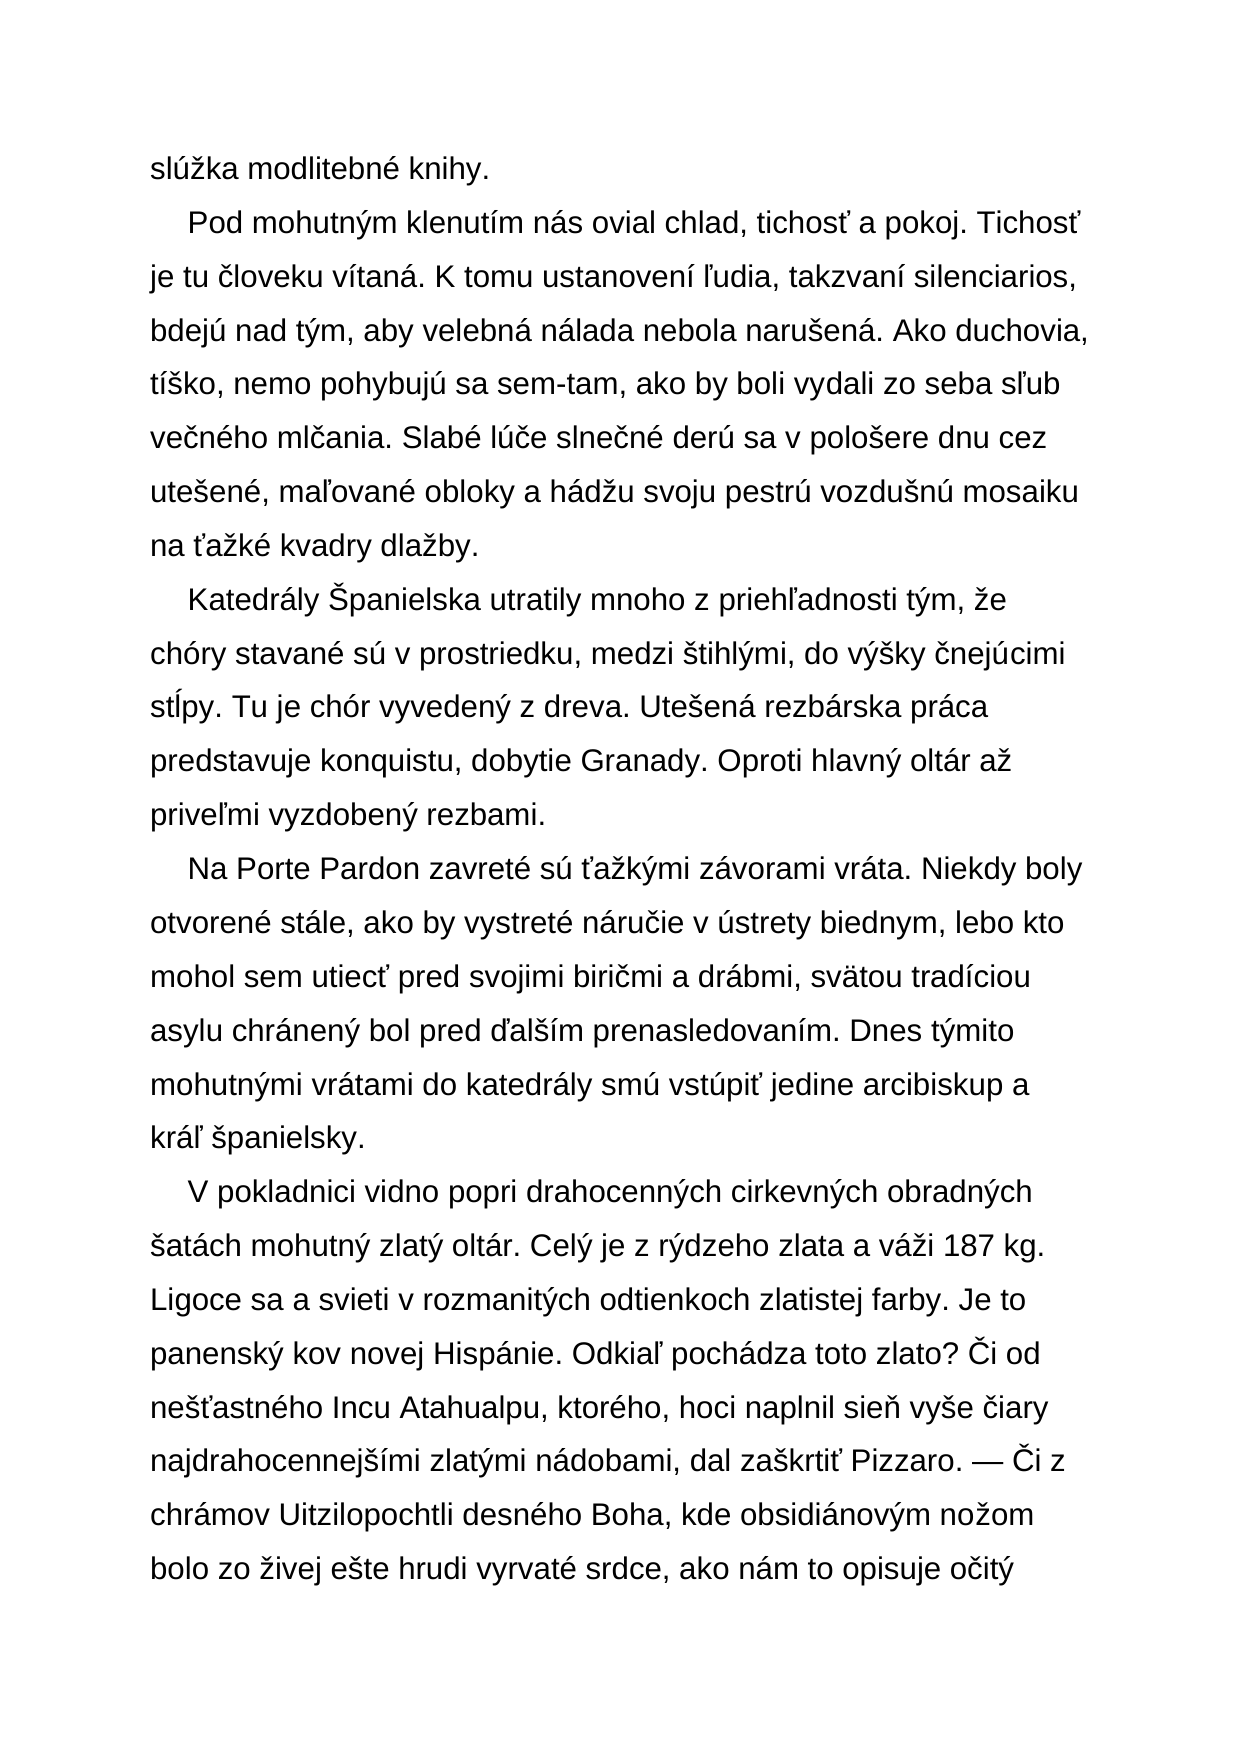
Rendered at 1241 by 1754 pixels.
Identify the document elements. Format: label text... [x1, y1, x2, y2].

text Pod mohutným klenutím nás ovial chlad, tichosť a pokoj. Tichosť je tu človeku vítaná. K tomu ustanovení ľudia, takzvaní silenciarios, bdejú nad tým, aby velebná nálada nebola narušená. Ako duchovia, tíško, nemo pohybujú sa sem-tam, ako by boli vy­dali zo seba sľub večného mlčania. Slabé lúče slnečné derú sa v pološere dnu cez utešené, maľované obloky a hádžu svoju pestrú vozdušnú mosaiku na ťažké kvadry dlažby. [150, 204, 1091, 563]
text Katedrály Španielska utratily mnoho z priehľadnosti tým, že chóry stavané sú v prostriedku, medzi štihlými, do výšky čnejú­cimi stĺpy. Tu je chór vyvedený z dreva. Utešená rezbárska práca predstavuje konquistu, dobytie Granady. Oproti hlavný oltár až priveľmi vyzdobený rezbami. [150, 581, 1091, 832]
text Na Porte Pardon zavreté sú ťažkými závorami vráta. Niekdy boly otvorené stále, ako by vystreté náručie v ústrety biednym, lebo kto mohol sem utiecť pred svojimi biričmi a drábmi, svätou tradíciou asylu chránený bol pred ďalším prenasledovaním. Dnes týmito mohutnými vrátami do katedrály smú vstúpiť jedine arcibiskup a kráľ španielsky. [150, 850, 1091, 1155]
text V pokladnici vidno popri drahocenných cirkevných obradných šatách mohutný zlatý oltár. Celý je z rýdzeho zlata a váži 187 kg. Ligoce sa a svieti v rozmanitých odtienkoch zlatistej farby. Je to panenský kov novej Hispánie. Odkiaľ pochádza toto zlato? Či od nešťastného Incu Atahualpu, ktorého, hoci naplnil sieň vyše čiary najdrahocennejšími zlatými nádobami, dal zaškrtiť Pizzaro. — Či z chrámov Uitzilopochtli desného Boha, kde obsidiánovým no­žom bolo zo živej ešte hrudi vyrvaté srdce, ako nám to opisuje očitý [150, 1173, 1091, 1586]
text slúžka modlitebné knihy. [150, 150, 1091, 186]
